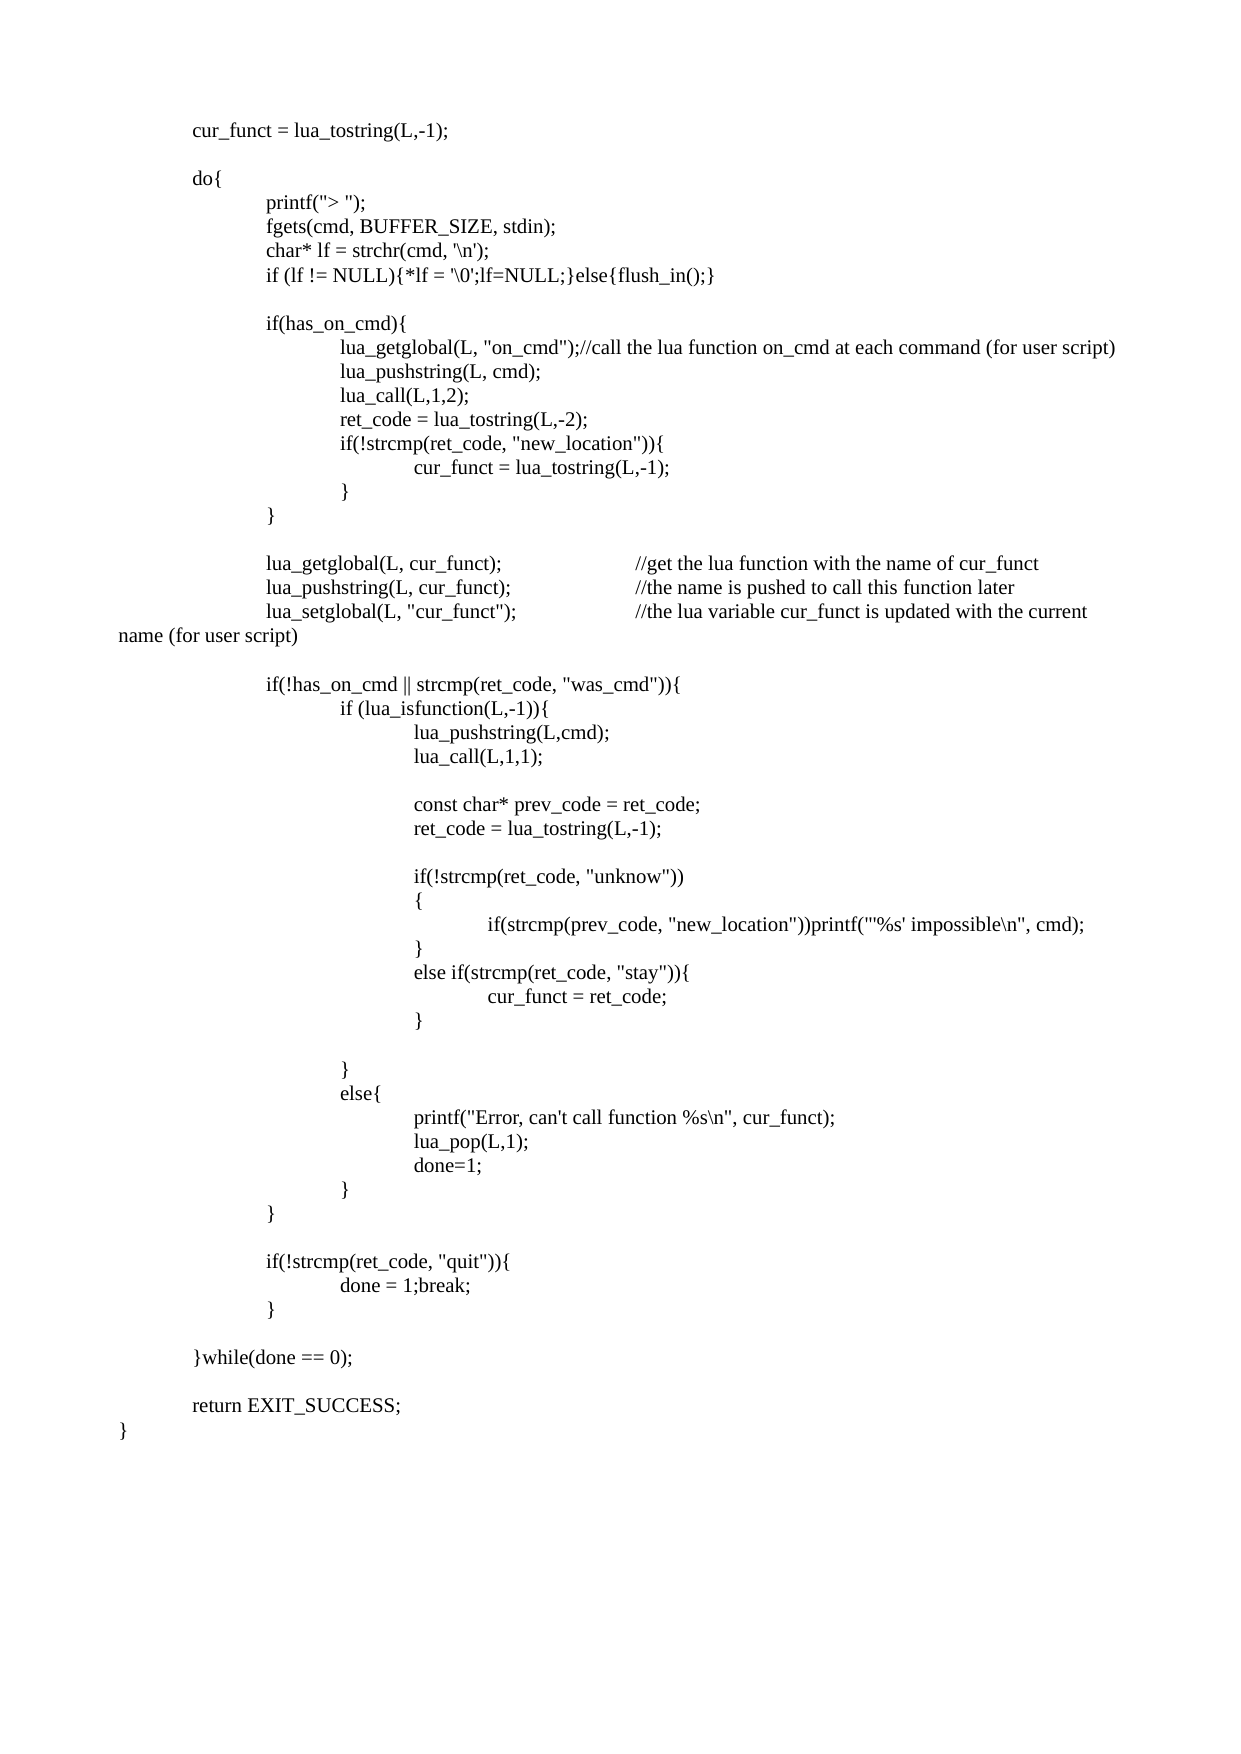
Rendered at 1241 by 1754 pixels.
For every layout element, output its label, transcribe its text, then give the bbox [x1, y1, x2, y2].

text cur_funct = lua_tostring(L,-1); do{ printf("> "); fgets(cmd, BUFFER_SIZE, stdin); char* lf = strchr(cmd, '\n'); if (lf != NULL){*lf = '\0';lf=NULL;}else{flush_in();} if(has_on_cmd){ lua_getglobal(L, "on_cmd");//call the lua function on_cmd at each command (for user script) lua_pushstring(L, cmd); lua_call(L,1,2); ret_code = lua_tostring(L,-2); if(!strcmp(ret_code, "new_location")){ cur_funct = lua_tostring(L,-1); } } lua_getglobal(L, cur_funct); //get the lua function with the name of cur_funct lua_pushstring(L, cur_funct); //the name is pushed to call this function later lua_setglobal(L, "cur_funct"); //the lua variable cur_funct is updated with the current name (for user script) if(!has_on_cmd || strcmp(ret_code, "was_cmd")){ if (lua_isfunction(L,-1)){ lua_pushstring(L,cmd); lua_call(L,1,1); const char* prev_code = ret_code; ret_code = lua_tostring(L,-1); if(!strcmp(ret_code, "unknow")) { if(strcmp(prev_code, "new_location"))printf("'%s' impossible\n", cmd); } else if(strcmp(ret_code, "stay")){ cur_funct = ret_code; } } else{ printf("Error, can't call function %s\n", cur_funct); lua_pop(L,1); done=1; } } if(!strcmp(ret_code, "quit")){ done = 1;break; } }while(done == 0); return EXIT_SUCCESS; } [118, 118, 1122, 1466]
